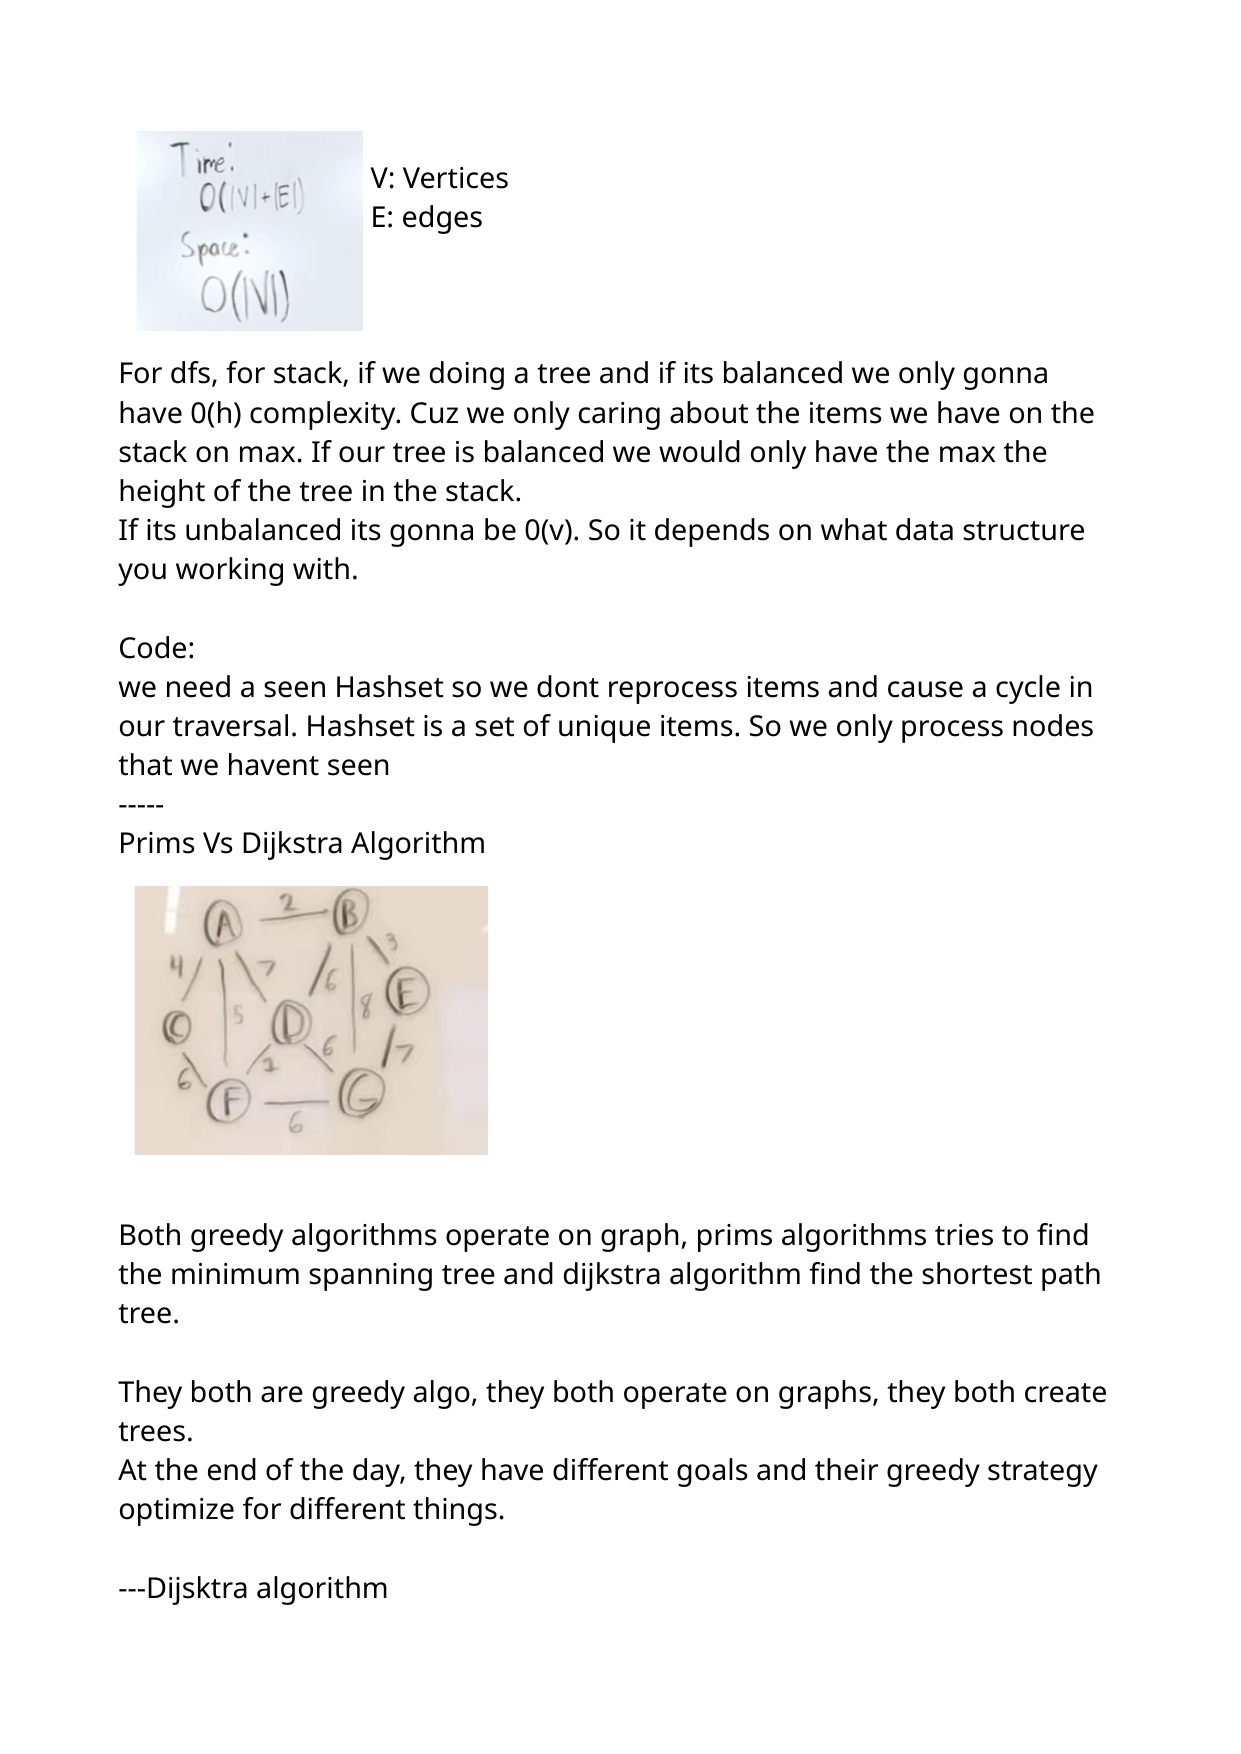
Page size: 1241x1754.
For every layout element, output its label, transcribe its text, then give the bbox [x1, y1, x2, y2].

text Prims Vs Dijkstra Algorithm [118, 823, 1122, 862]
text Code: [118, 627, 1122, 666]
text [118, 157, 136, 196]
text If its unbalanced its gonna be 0(v). So it depends on what data structure you working with. [118, 510, 1122, 588]
picture [134, 886, 489, 1155]
text V: Vertices [363, 157, 1122, 196]
text ----- [118, 784, 1122, 823]
text Both greedy algorithms operate on graph, prims algorithms tries to find the minimum spanning tree and dijkstra algorithm find the shortest path tree. [118, 1215, 1122, 1332]
text E: edges [363, 196, 1122, 236]
text we need a seen Hashset so we dont reprocess items and cause a cycle in our traversal. Hashset is a set of unique items. So we only process nodes that we havent seen [118, 666, 1122, 784]
picture [136, 131, 363, 331]
text They both are greedy algo, they both operate on graphs, they both create trees. [118, 1371, 1122, 1450]
text ---Dijsktra algorithm [118, 1567, 1122, 1606]
text [118, 196, 136, 236]
text At the end of the day, they have different goals and their greedy strategy optimize for different things. [118, 1450, 1122, 1528]
text For dfs, for stack, if we doing a tree and if its balanced we only gonna have 0(h) complexity. Cuz we only caring about the items we have on the stack on max. If our tree is balanced we would only have the max the height of the tree in the stack. [118, 353, 1122, 510]
